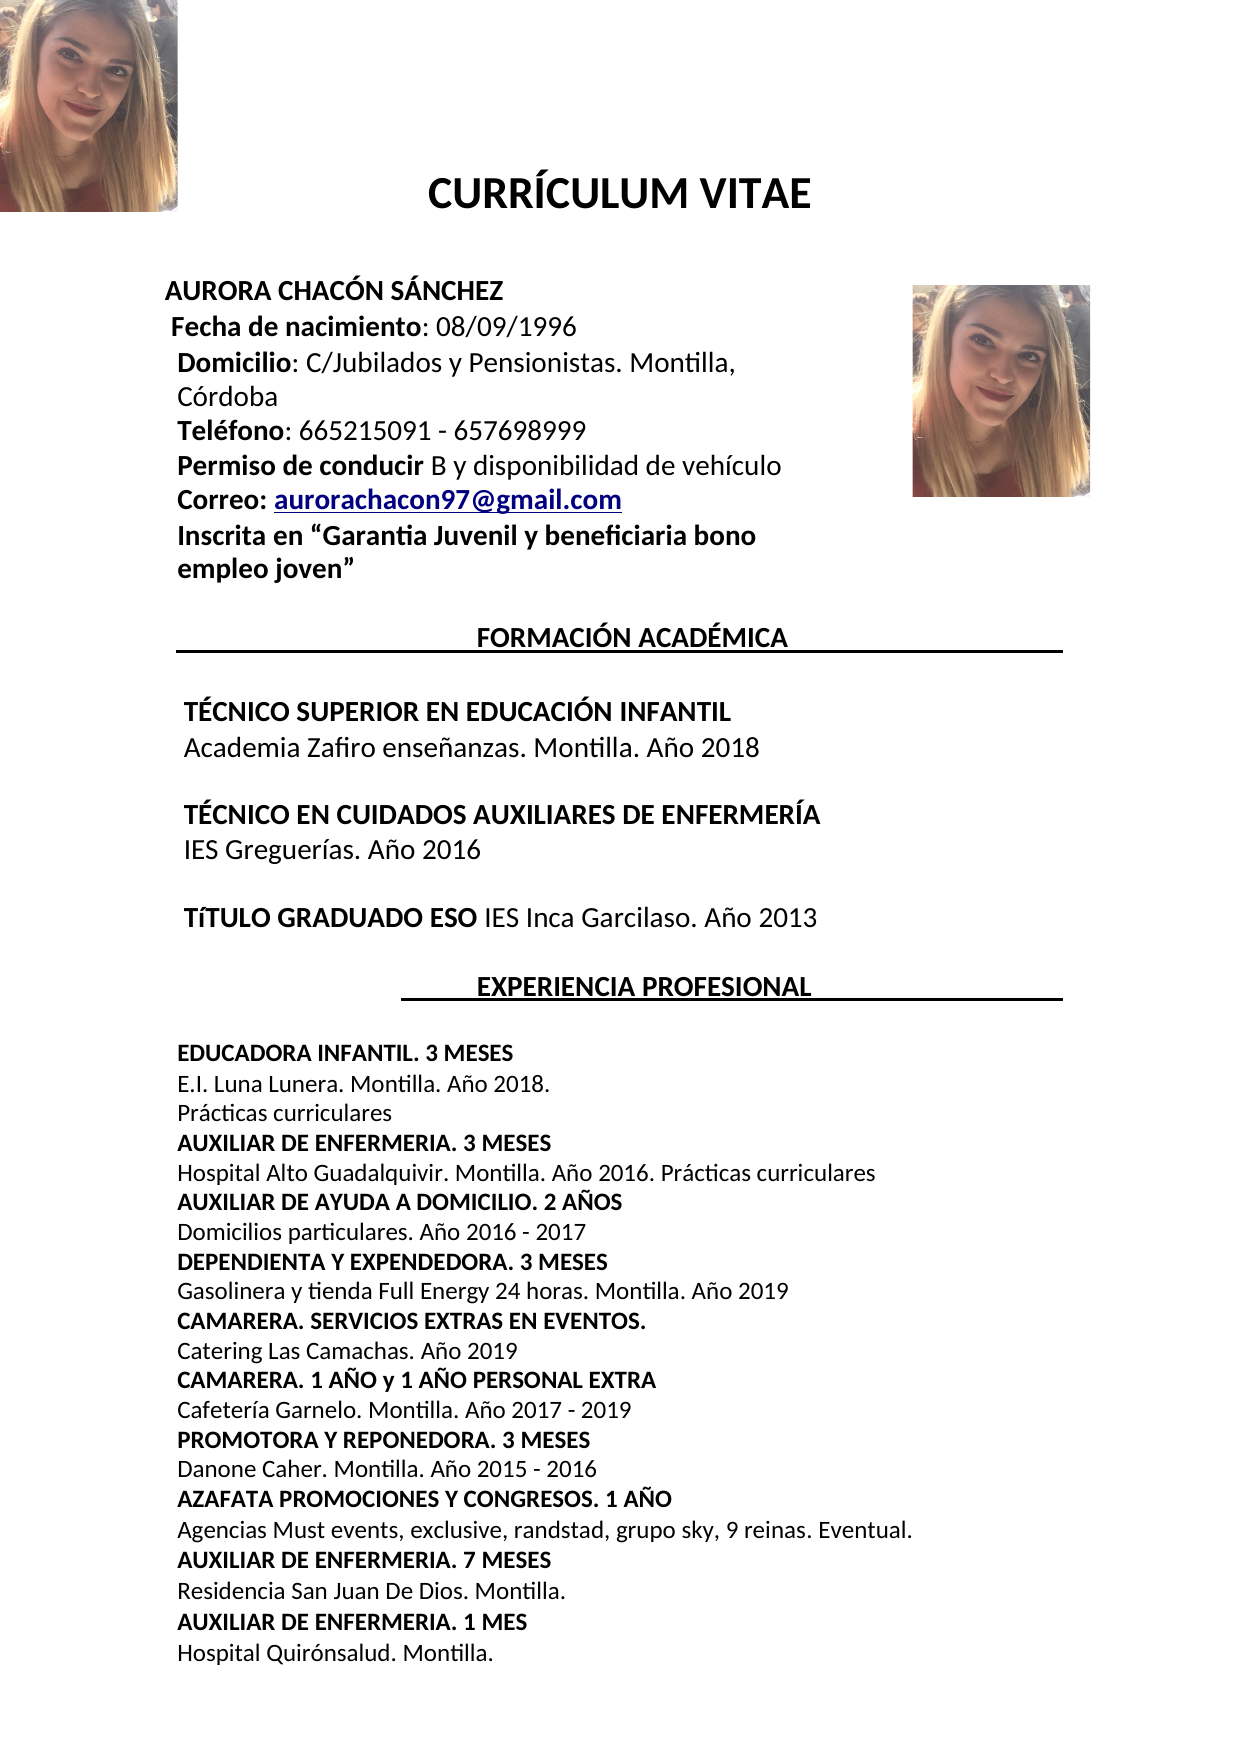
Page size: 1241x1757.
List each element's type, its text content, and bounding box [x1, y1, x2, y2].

title CURRÍCULUM VITAE [418, 164, 821, 219]
text Residencia San Juan De Dios. Montilla. [177, 1576, 1029, 1606]
text Catering Las Camachas. Año 2019 [177, 1335, 1076, 1365]
text Gasolinera y tienda Full Energy 24 horas. Montilla. Año 2019 [177, 1276, 1076, 1306]
subtitle Domicilio: C/Jubilados y Pensionistas. Montilla, Córdoba [177, 344, 824, 413]
subtitle AURORA CHACÓN SÁNCHEZ [164, 272, 824, 308]
subtitle EDUCADORA INFANTIL. 3 MESES [177, 1037, 1076, 1068]
subtitle DEPENDIENTA Y EXPENDEDORA. 3 MESES [177, 1246, 1076, 1276]
text AUXILIAR DE ENFERMERIA. 1 MES [177, 1606, 1029, 1637]
text E.I. Luna Lunera. Montilla. Año 2018. Prácticas curriculares [177, 1068, 569, 1128]
text TÉCNICO EN CUIDADOS AUXILIARES DE ENFERMERÍA [183, 796, 1076, 831]
text Hospital Alto Guadalquivir. Montilla. Año 2016. Prácticas curriculares [177, 1157, 1076, 1187]
text Domicilios particulares. Año 2016 - 2017 [177, 1217, 1076, 1246]
subtitle CAMARERA. 1 AÑO y 1 AÑO PERSONAL EXTRA [177, 1365, 1076, 1395]
text Agencias Must events, exclusive, randstad, grupo sky, 9 reinas. Eventual. [177, 1514, 1029, 1544]
subtitle AUXILIAR DE ENFERMERIA. 3 MESES [177, 1128, 1076, 1157]
text Teléfono: 665215091 - 657698999 [177, 413, 912, 448]
subtitle AUXILIAR DE AYUDA A DOMICILIO. 2 AÑOS [177, 1187, 1076, 1217]
text Danone Caher. Montilla. Año 2015 - 2016 [177, 1454, 1076, 1484]
text IES Greguerías. Año 2016 [183, 831, 1076, 866]
subtitle AZAFATA PROMOCIONES Y CONGRESOS. 1 AÑO [177, 1484, 1076, 1513]
subtitle Academia Zaﬁro enseñanzas. Montilla. Año 2018 [183, 736, 1076, 763]
text EXPERIENCIA PROFESIONAL [401, 968, 1076, 1004]
picture [912, 285, 1091, 497]
text FORMACIÓN ACADÉMICA TÉCNICO SUPERIOR EN EDUCACIÓN INFANTIL [176, 589, 1064, 736]
text AUXILIAR DE ENFERMERIA. 7 MESES [177, 1545, 1029, 1575]
text Inscrita en “Garantia Juvenil y beneﬁciaria bono empleo joven” [177, 517, 824, 586]
picture [0, 0, 178, 212]
subtitle Fecha de nacimiento: 08/09/1996 [164, 308, 824, 343]
text TíTULO GRADUADO ESO IES Inca Garcilaso. Año 2013 [183, 899, 1076, 935]
subtitle Correo: aurorachacon97@gmail.com [177, 482, 1076, 516]
text Cafetería Garnelo. Montilla. Año 2017 - 2019 [177, 1395, 1076, 1424]
text Hospital Quirónsalud. Montilla. [177, 1637, 1029, 1668]
subtitle PROMOTORA Y REPONEDORA. 3 MESES [177, 1424, 1076, 1454]
subtitle CAMARERA. SERVICIOS EXTRAS EN EVENTOS. [177, 1306, 1076, 1335]
text Permiso de conducir B y disponibilidad de vehículo [177, 448, 912, 482]
